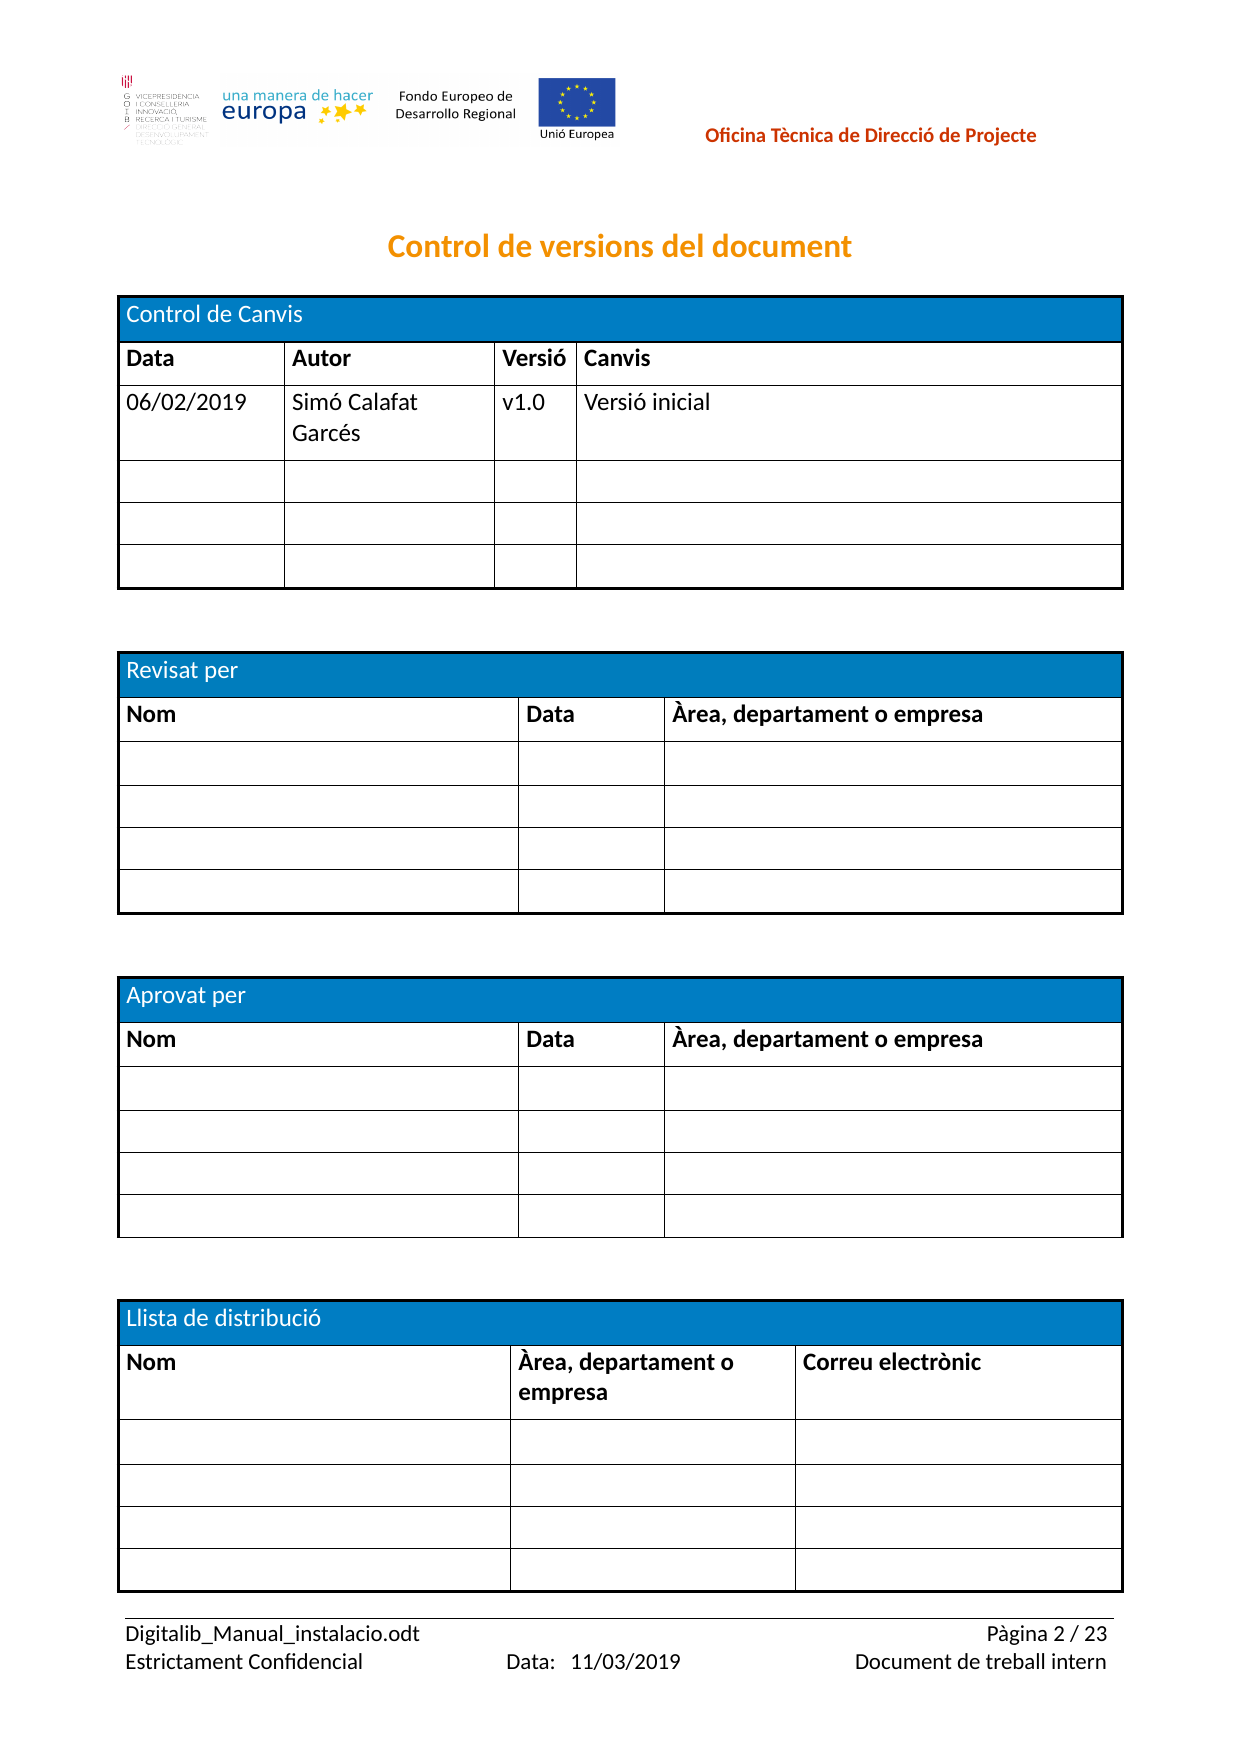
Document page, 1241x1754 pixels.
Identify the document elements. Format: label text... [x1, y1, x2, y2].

table_cell Versió inicial [577, 386, 1121, 460]
picture [219, 73, 621, 147]
table_cell [495, 545, 576, 587]
table_cell [120, 503, 284, 544]
table_cell Àrea, departament o empresa [511, 1346, 795, 1419]
table_cell [511, 1420, 795, 1463]
table_cell [120, 786, 518, 827]
table_cell [495, 503, 576, 544]
table_cell [796, 1507, 1121, 1548]
table_cell [665, 1153, 1121, 1194]
table_cell Àrea, departament o empresa [665, 698, 1121, 741]
table_header Llista de distribució [120, 1302, 1121, 1345]
table_cell [519, 786, 664, 827]
table_cell [285, 461, 494, 502]
table_cell Versió [495, 343, 576, 385]
table_cell [120, 870, 518, 912]
table_header Revisat per [120, 654, 1121, 697]
table_cell [519, 828, 664, 869]
table_cell [665, 1067, 1121, 1110]
table_cell [120, 1420, 510, 1463]
table_cell 06/02/2019 [120, 386, 284, 460]
table_cell [120, 1507, 510, 1548]
table_cell [285, 503, 494, 544]
table_cell [120, 742, 518, 785]
table_header Aprovat per [120, 979, 1121, 1022]
subtitle Control de versions del document [118, 225, 1122, 266]
table_cell [120, 828, 518, 869]
table_cell [511, 1507, 795, 1548]
table_cell [796, 1420, 1121, 1463]
table_cell Data [519, 1023, 664, 1066]
table_cell Data [120, 343, 284, 385]
table_cell [796, 1465, 1121, 1506]
table_cell [665, 870, 1121, 912]
table_cell [519, 1111, 664, 1152]
table_cell [519, 1067, 664, 1110]
table_cell [519, 1195, 664, 1237]
table_cell [665, 742, 1121, 785]
table_cell Autor [285, 343, 494, 385]
table_header Control de Canvis [120, 298, 1121, 341]
table_cell Canvis [577, 343, 1121, 385]
table_cell [577, 461, 1121, 502]
table_cell v1.0 [495, 386, 576, 460]
table_cell [495, 461, 576, 502]
table_cell [120, 1195, 518, 1237]
table_cell [796, 1549, 1121, 1590]
table_cell Nom [120, 1023, 518, 1066]
table_cell [665, 828, 1121, 869]
table_cell [120, 461, 284, 502]
table_cell [665, 786, 1121, 827]
table_cell Simó Calafat Garcés [285, 386, 494, 460]
table_cell [120, 1549, 510, 1590]
table_cell [519, 742, 664, 785]
table_cell [665, 1195, 1121, 1237]
picture [118, 73, 213, 147]
table_cell [511, 1549, 795, 1590]
table_cell [577, 545, 1121, 587]
table_cell [120, 545, 284, 587]
table_cell [285, 545, 494, 587]
table_cell [665, 1111, 1121, 1152]
table_cell [577, 503, 1121, 544]
table_cell Correu electrònic [796, 1346, 1121, 1419]
table_cell Data [519, 698, 664, 741]
table_cell [519, 870, 664, 912]
table_cell [519, 1153, 664, 1194]
table_cell [120, 1111, 518, 1152]
table_cell [511, 1465, 795, 1506]
table_cell Nom [120, 698, 518, 741]
table_cell [120, 1067, 518, 1110]
table_cell [120, 1153, 518, 1194]
table_cell Àrea, departament o empresa [665, 1023, 1121, 1066]
table_cell [120, 1465, 510, 1506]
table_cell Nom [120, 1346, 510, 1419]
